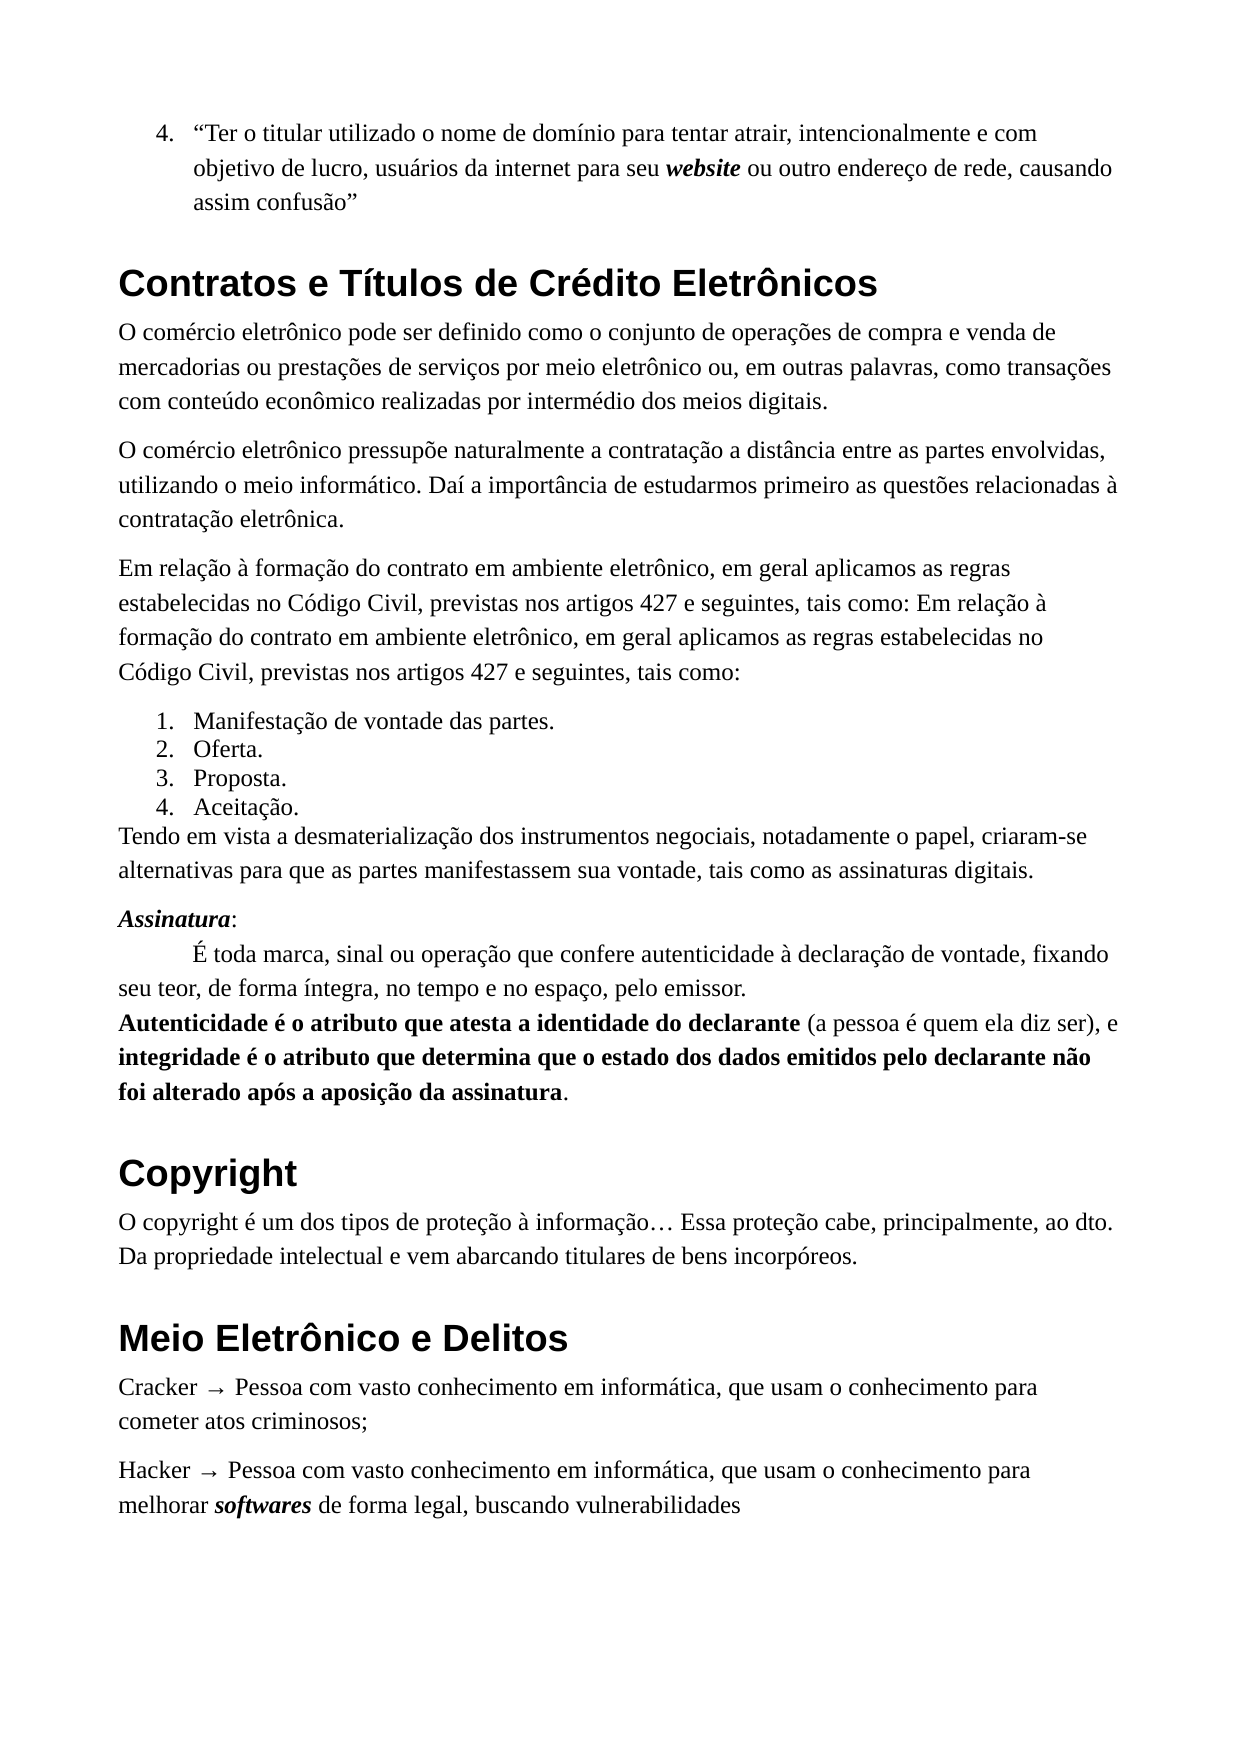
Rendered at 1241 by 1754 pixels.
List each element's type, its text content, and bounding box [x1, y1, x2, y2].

subtitle Meio Eletrônico e Delitos [118, 1316, 1122, 1359]
subtitle Copyright [118, 1151, 1122, 1194]
text Em relação à formação do contrato em ambiente eletrônico, em geral aplicamos as regras estabelecidas no Código Civil, previstas nos artigos 427 e seguintes, tais como: Em relação à formação do contrato em ambiente eletrônico, em geral aplicamos as regras estabelecidas no Código Civil, previstas nos artigos 427 e seguintes, tais como: [118, 553, 1122, 686]
subtitle Contratos e Títulos de Crédito Eletrônicos [118, 261, 1122, 305]
text Tendo em vista a desmaterialização dos instrumentos negociais, notadamente o papel, criaram-se alternativas para que as partes manifestassem sua vontade, tais como as assinaturas digitais. [118, 821, 1122, 884]
text O copyright é um dos tipos de proteção à informação… Essa proteção cabe, principalmente, ao dto. Da propriedade intelectual e vem abarcando titulares de bens incorpóreos. [118, 1207, 1122, 1270]
text Cracker → Pessoa com vasto conhecimento em informática, que usam o conhecimento para cometer atos criminosos; [118, 1372, 1122, 1435]
list “Ter o titular utilizado o nome de domínio para tentar atrair, intencionalmente e com objetivo de lucro, usuários da internet para seu website ou outro endereço de rede, causando assim confusão” [156, 118, 1122, 216]
list Aceitação. [156, 792, 1122, 821]
text Hacker → Pessoa com vasto conhecimento em informática, que usam o conhecimento para melhorar softwares de forma legal, buscando vulnerabilidades [118, 1455, 1122, 1518]
list Proposta. [156, 763, 1122, 792]
text Assinatura: É toda marca, sinal ou operação que confere autenticidade à declaração de vontade, fixando seu teor, de forma íntegra, no tempo e no espaço, pelo emissor. Autenticidade é o atributo que atesta a identidade do declarante (a pessoa é quem ela diz ser), e integridade é o atributo que determina que o estado dos dados emitidos pelo declarante não foi alterado após a aposição da assinatura. [118, 904, 1122, 1106]
text O comércio eletrônico pode ser definido como o conjunto de operações de compra e venda de mercadorias ou prestações de serviços por meio eletrônico ou, em outras palavras, como transações com conteúdo econômico realizadas por intermédio dos meios digitais. [118, 317, 1122, 415]
text O comércio eletrônico pressupõe naturalmente a contratação a distância entre as partes envolvidas, utilizando o meio informático. Daí a importância de estudarmos primeiro as questões relacionadas à contratação eletrônica. [118, 435, 1122, 533]
list Manifestação de vontade das partes. [156, 706, 1122, 734]
list Oferta. [156, 734, 1122, 763]
